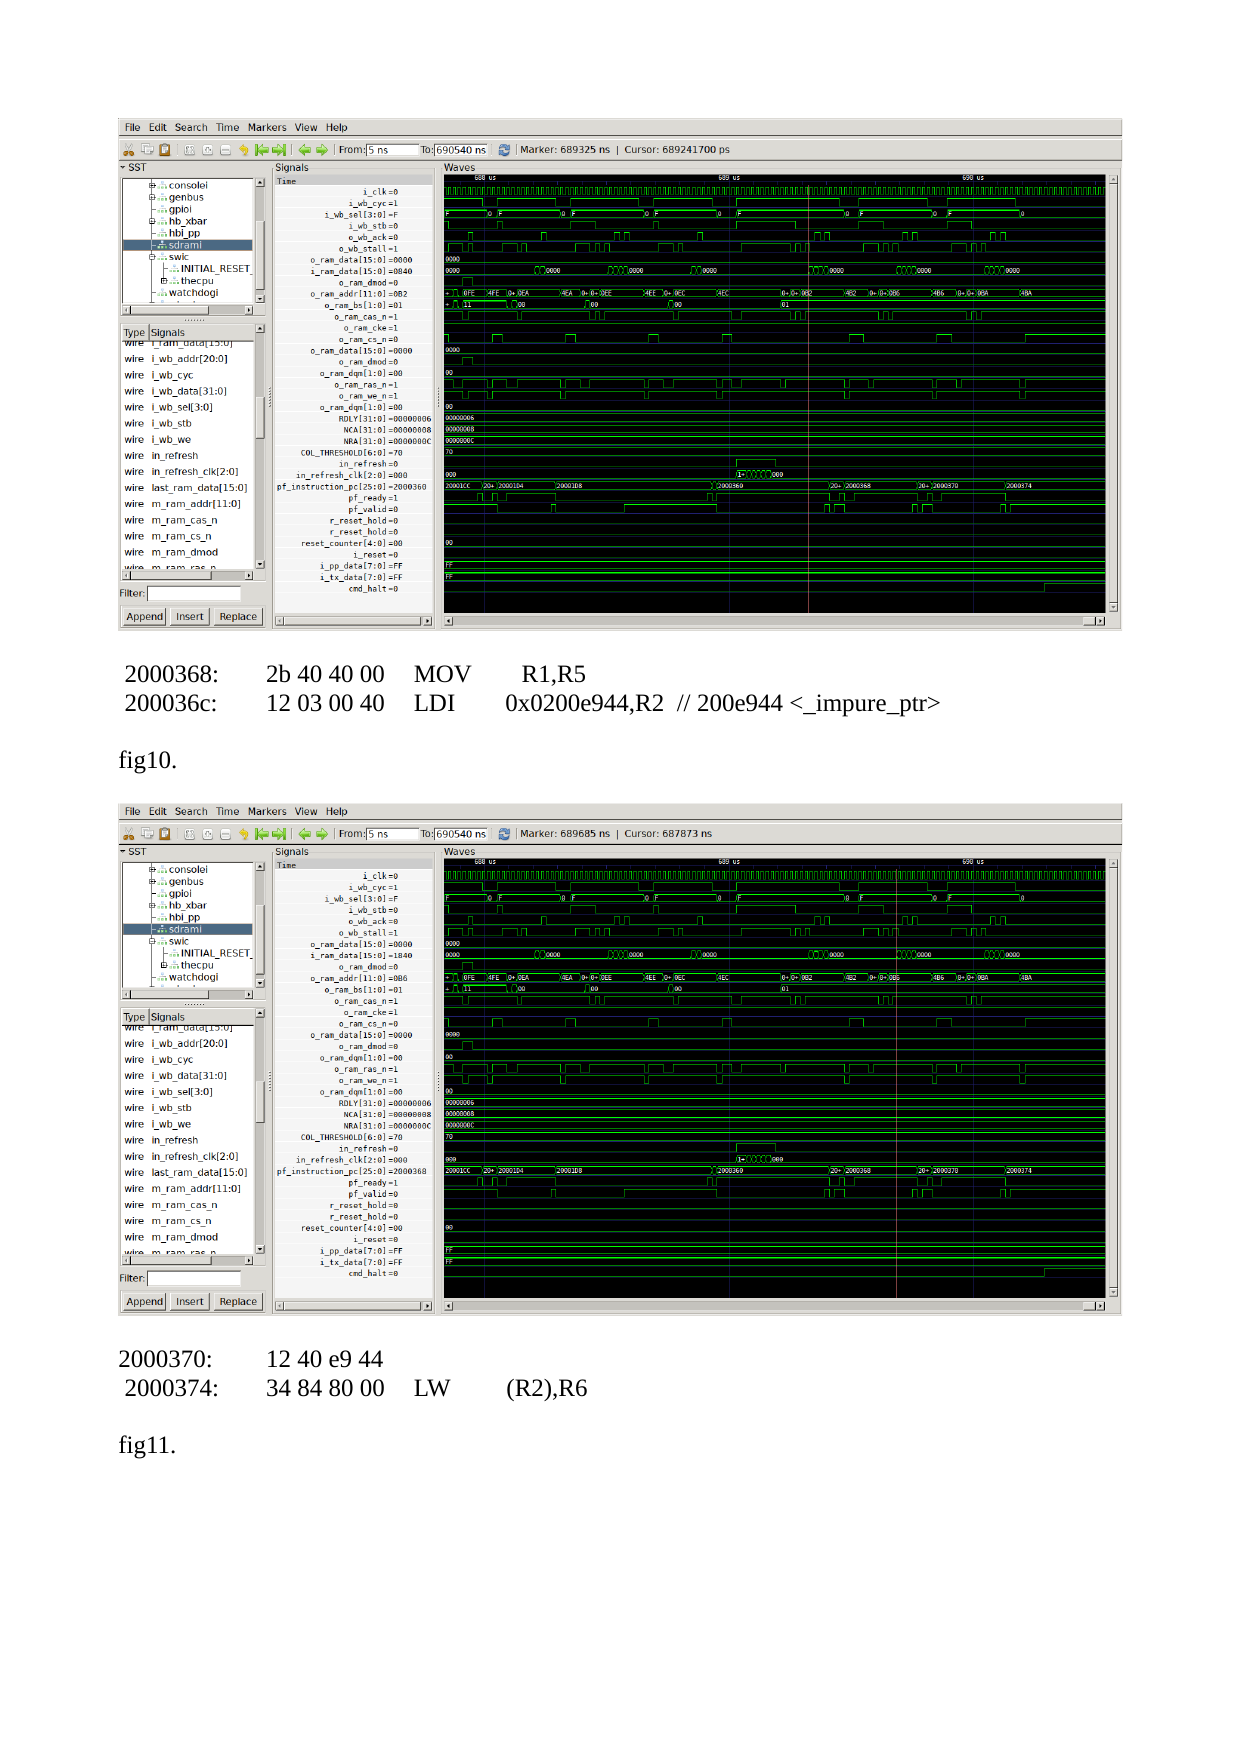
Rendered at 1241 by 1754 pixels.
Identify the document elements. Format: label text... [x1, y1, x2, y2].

text 200036c: 12 03 00 40 LDI 0x0200e944,R2 // 200e944 <_impure_ptr> [118, 688, 1122, 717]
text 2000370: 12 40 e9 44 [118, 1344, 1122, 1373]
picture [118, 118, 1123, 631]
text fig11. [118, 1430, 1122, 1459]
text 2000368: 2b 40 40 00 MOV R1,R5 [118, 659, 1122, 688]
picture [118, 803, 1123, 1316]
text 2000374: 34 84 80 00 LW (R2),R6 [118, 1373, 1122, 1402]
text fig10. [118, 746, 1122, 774]
